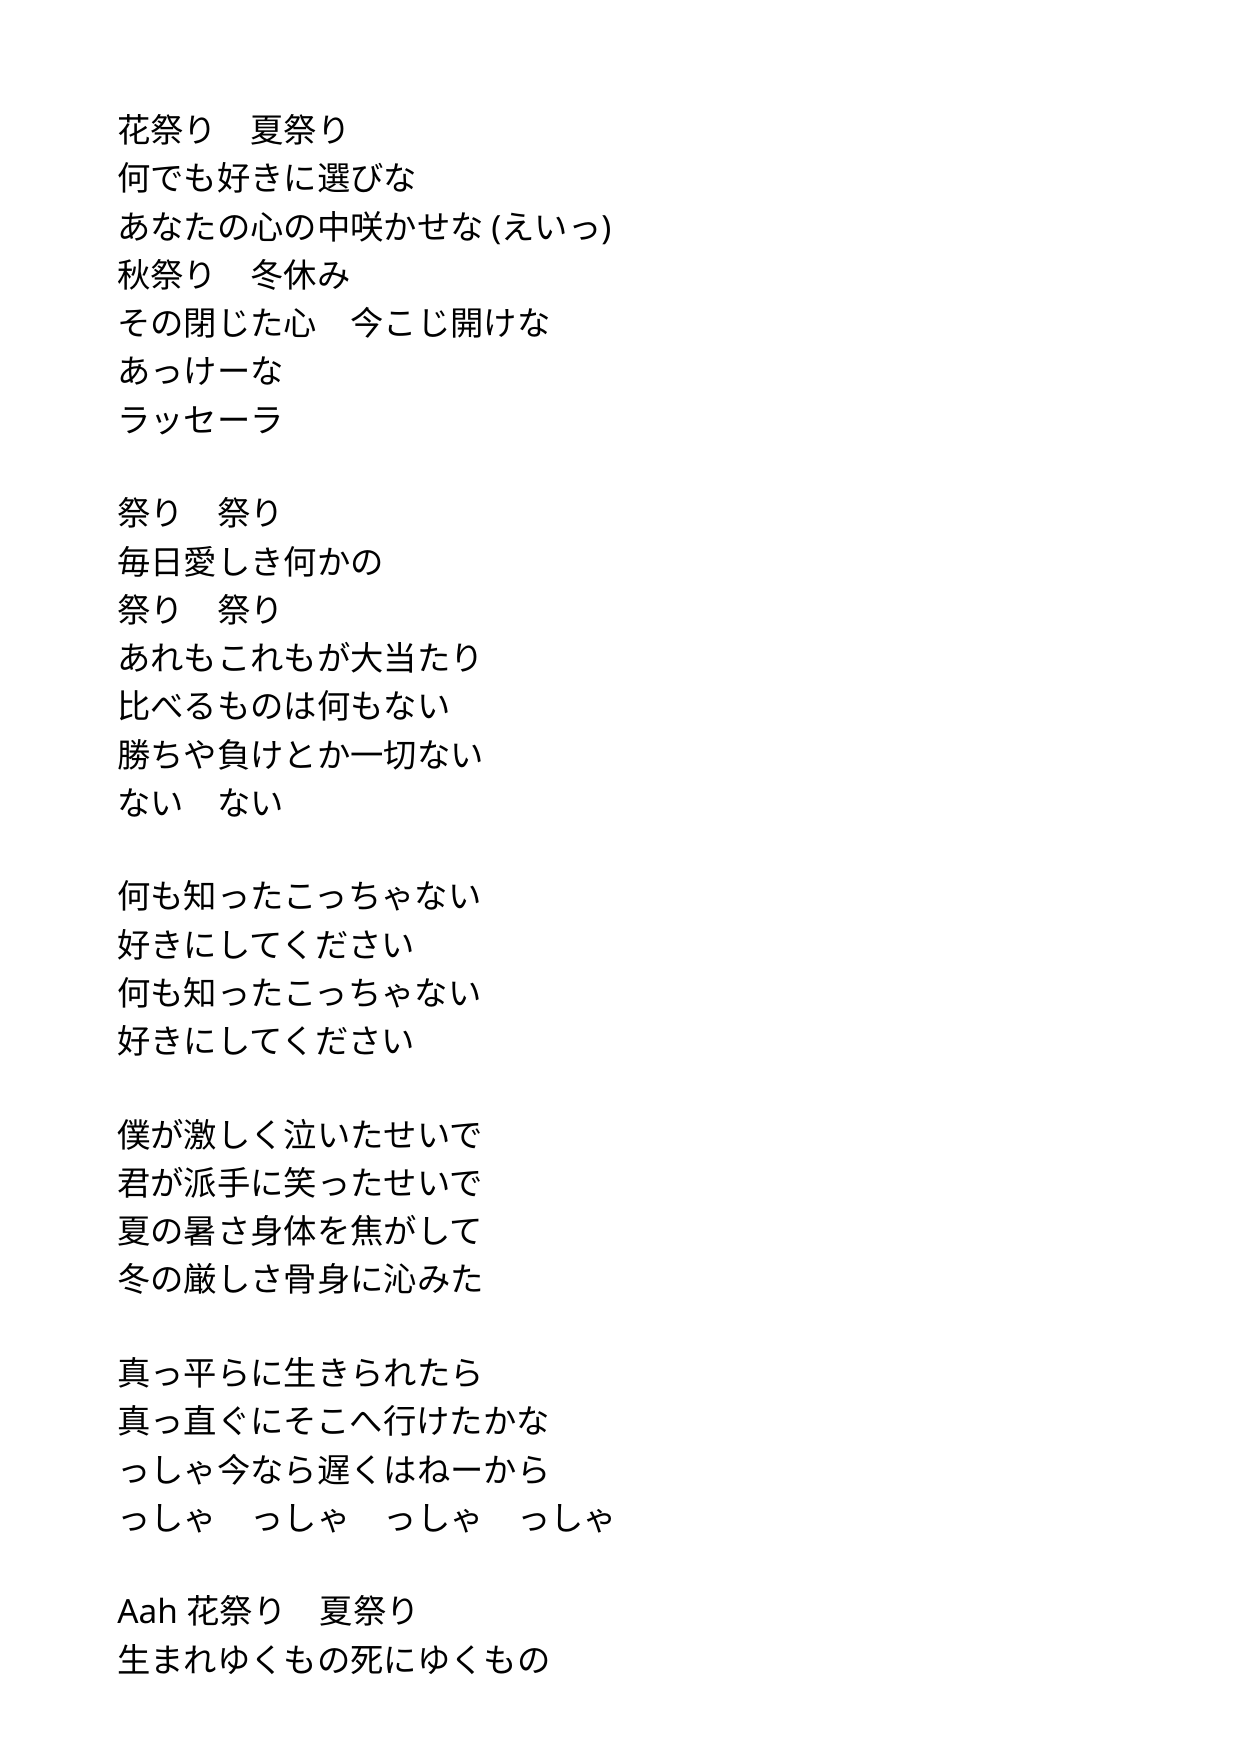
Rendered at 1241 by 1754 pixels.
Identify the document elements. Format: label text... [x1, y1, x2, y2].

text 花祭り 夏祭り 何でも好きに選びな あなたの心の中咲かせな (えいっ) 秋祭り 冬休み その閉じた心 今こじ開けな あっけーな ラッセーラ 祭り 祭り 毎日愛しき何かの 祭り 祭り あれもこれもが大当たり 比べるものは何もない 勝ちや負けとか一切ない ない ない 何も知ったこっちゃない 好きにしてください 何も知ったこっちゃない 好きにしてください 僕が激しく泣いたせいで 君が派手に笑ったせいで 夏の暑さ身体を焦がして 冬の厳しさ骨身に沁みた 真っ平らに生きられたら 真っ直ぐにそこへ行けたかな っしゃ今なら遅くはねーから っしゃ っしゃ っしゃ っしゃ Aah 花祭り 夏祭り 生まれゆくもの死にゆくもの [117, 58, 1182, 1682]
